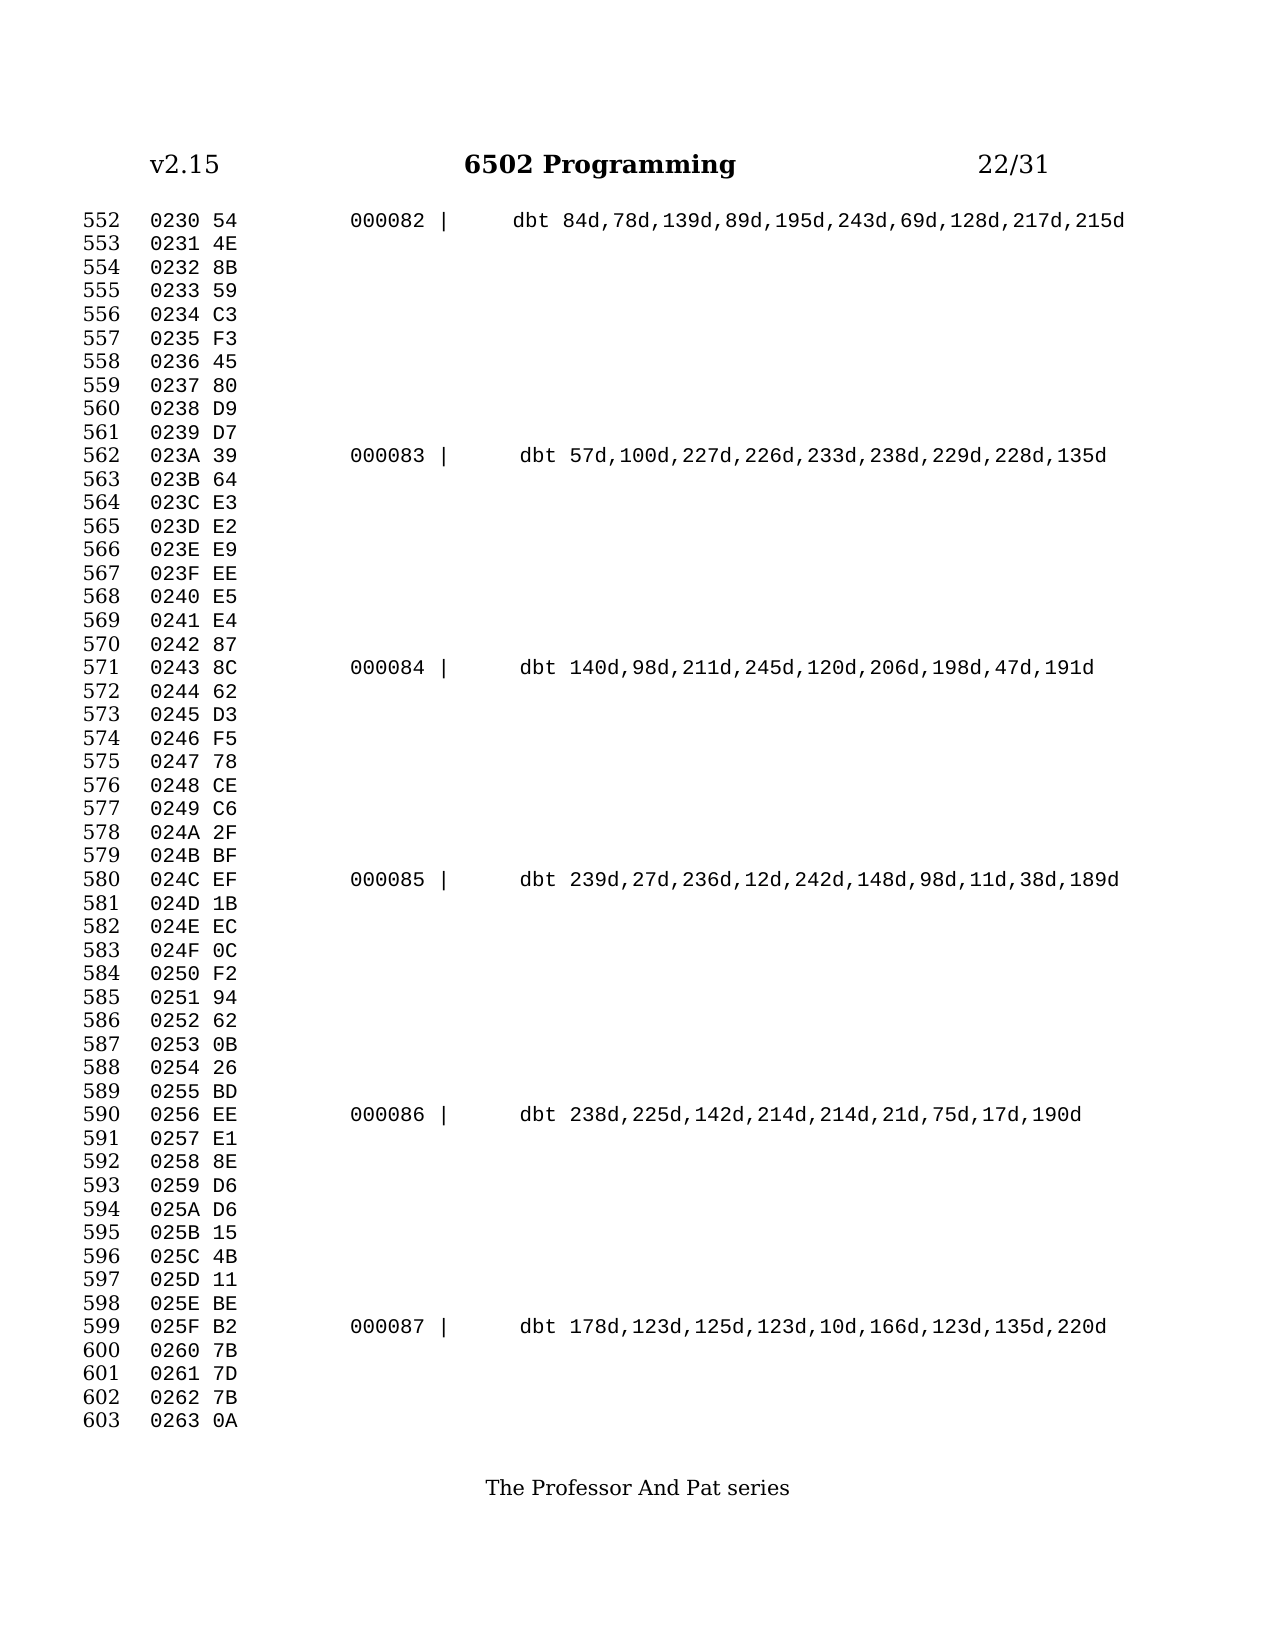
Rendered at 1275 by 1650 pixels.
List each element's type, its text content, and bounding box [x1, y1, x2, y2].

text 025E BE [150, 1293, 1125, 1316]
text 0235 F3 [150, 328, 1125, 351]
text 025B 15 [150, 1222, 1125, 1246]
text 0252 62 [150, 1010, 1125, 1034]
text 0249 C6 [150, 798, 1125, 822]
text 0263 0A [150, 1411, 1125, 1434]
text 0236 45 [150, 351, 1125, 375]
text 025A D6 [150, 1199, 1125, 1222]
text 023C E3 [150, 492, 1125, 516]
text 0248 CE [150, 775, 1125, 798]
text 024D 1B [150, 893, 1125, 916]
text 0239 D7 [150, 422, 1125, 445]
text 0256 EE 000086 | dbt 238d,225d,142d,214d,214d,21d,75d,17d,190d [150, 1104, 1125, 1128]
text 0233 59 [150, 281, 1125, 304]
text 024C EF 000085 | dbt 239d,27d,236d,12d,242d,148d,98d,11d,38d,189d [150, 869, 1125, 893]
text 0258 8E [150, 1152, 1125, 1175]
text 0253 0B [150, 1034, 1125, 1057]
text 0261 7D [150, 1363, 1125, 1387]
text 0257 E1 [150, 1128, 1125, 1152]
text 025C 4B [150, 1246, 1125, 1269]
text 0255 BD [150, 1081, 1125, 1104]
text 0247 78 [150, 751, 1125, 775]
text 024E EC [150, 916, 1125, 940]
text 0242 87 [150, 634, 1125, 657]
text 0254 26 [150, 1057, 1125, 1081]
text 024F 0C [150, 940, 1125, 963]
text 0245 D3 [150, 704, 1125, 728]
text 025D 11 [150, 1269, 1125, 1293]
text 025F B2 000087 | dbt 178d,123d,125d,123d,10d,166d,123d,135d,220d [150, 1316, 1125, 1340]
text 0232 8B [150, 257, 1125, 281]
text 023B 64 [150, 469, 1125, 492]
text 0240 E5 [150, 587, 1125, 610]
text 023D E2 [150, 516, 1125, 539]
text 0241 E4 [150, 610, 1125, 634]
text 0243 8C 000084 | dbt 140d,98d,211d,245d,120d,206d,198d,47d,191d [150, 657, 1125, 681]
text 0262 7B [150, 1387, 1125, 1411]
text 023F EE [150, 563, 1125, 587]
text 024B BF [150, 846, 1125, 869]
text 023A 39 000083 | dbt 57d,100d,227d,226d,233d,238d,229d,228d,135d [150, 445, 1125, 469]
text 0259 D6 [150, 1175, 1125, 1199]
text 0237 80 [150, 375, 1125, 398]
text 0230 54 000082 | dbt 84d,78d,139d,89d,195d,243d,69d,128d,217d,215d [150, 210, 1125, 233]
text 0238 D9 [150, 398, 1125, 422]
text 023E E9 [150, 539, 1125, 563]
text 024A 2F [150, 822, 1125, 846]
text 0234 C3 [150, 304, 1125, 328]
text 0244 62 [150, 681, 1125, 704]
text 0260 7B [150, 1340, 1125, 1363]
text 0250 F2 [150, 963, 1125, 987]
text 0246 F5 [150, 728, 1125, 751]
text 0231 4E [150, 233, 1125, 257]
text 0251 94 [150, 987, 1125, 1010]
